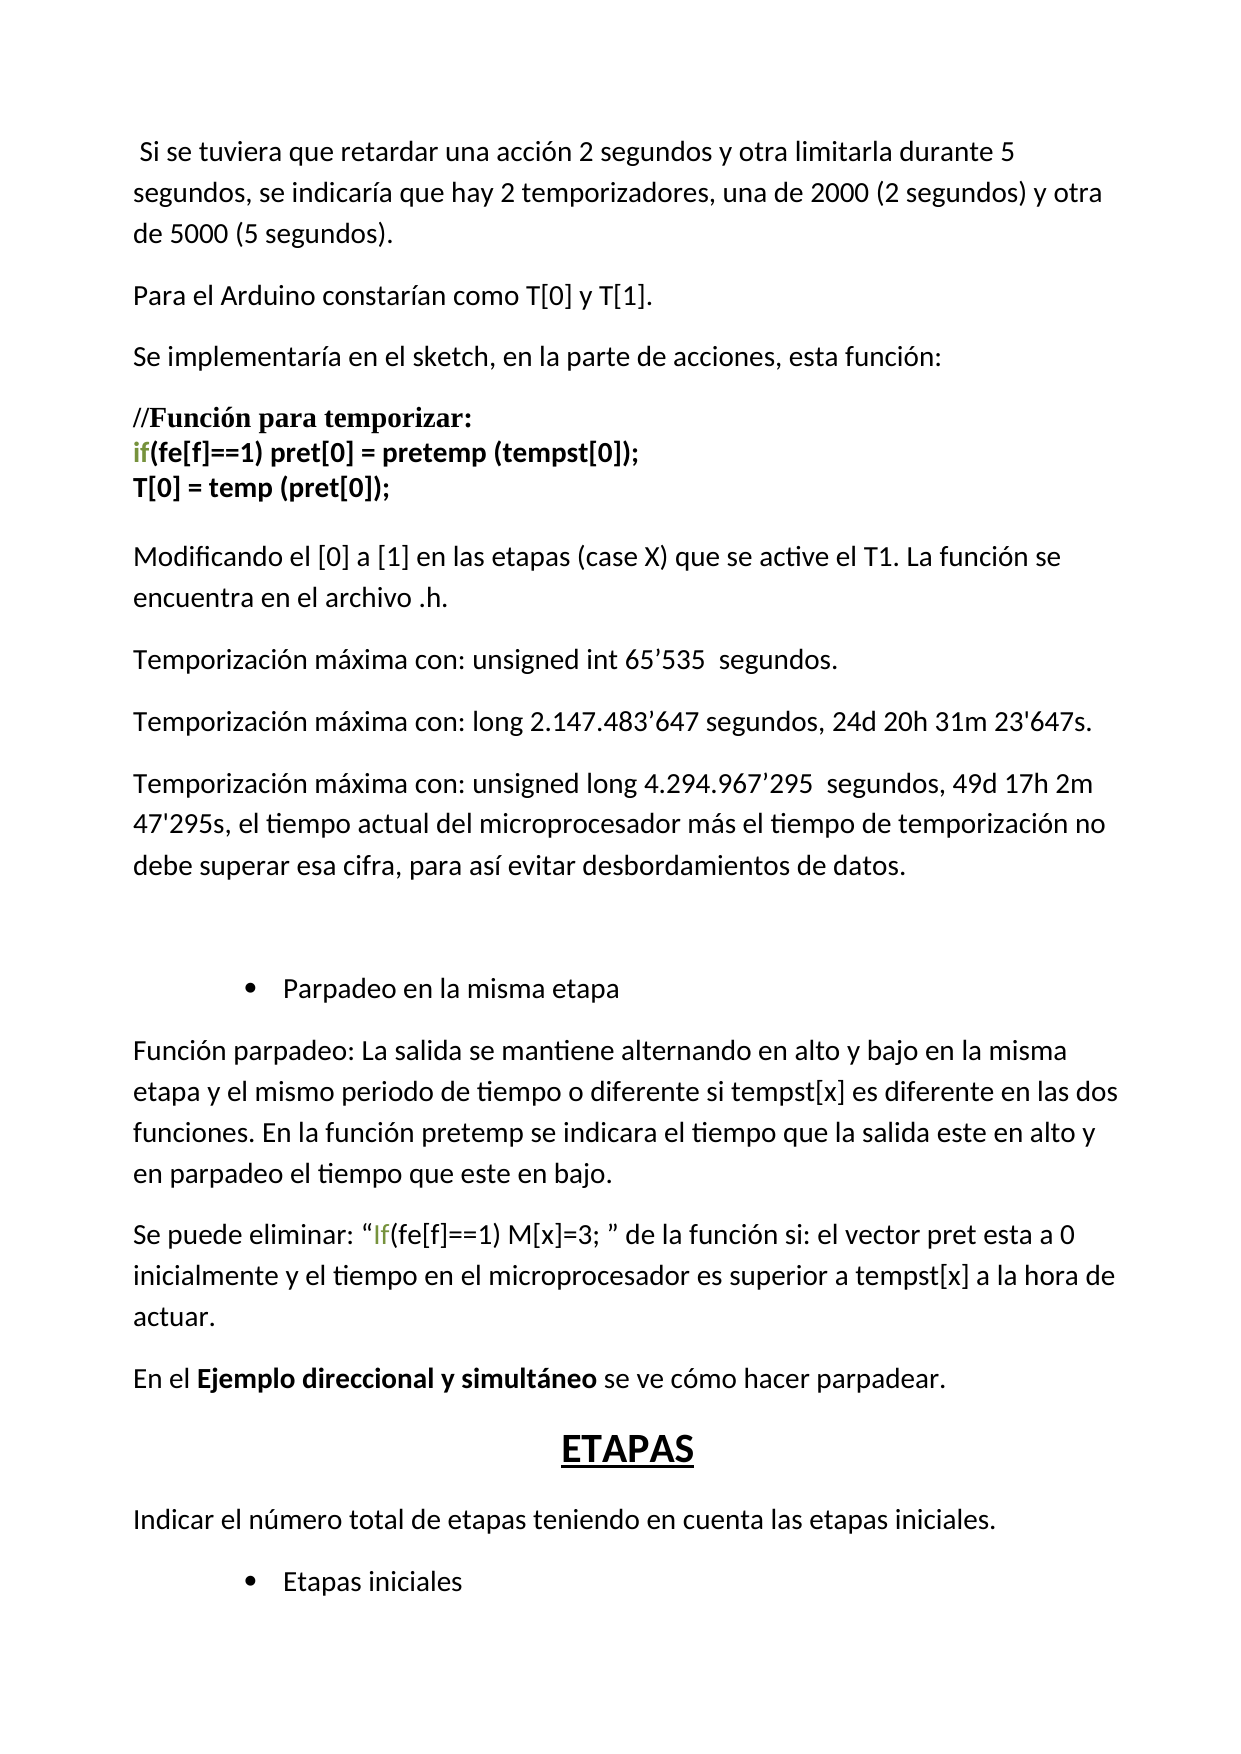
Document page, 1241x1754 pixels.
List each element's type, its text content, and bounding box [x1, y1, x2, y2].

text Temporización máxima con: unsigned long 4.294.967’295 segundos, 49d 17h 2m 47'295s, el tiempo actual del microprocesador más el tiempo de temporización no debe superar esa cifra, para así evitar desbordamientos de datos. [133, 765, 1122, 882]
text Temporización máxima con: long 2.147.483’647 segundos, 24d 20h 31m 23'647s. [133, 703, 1122, 738]
text En el Ejemplo direccional y simultáneo se ve cómo hacer parpadear. [133, 1360, 1122, 1396]
text //Función para temporizar: [133, 400, 1122, 434]
list Parpadeo en la misma etapa [245, 970, 1122, 1006]
text Función parpadeo: La salida se mantiene alternando en alto y bajo en la misma etapa y el mismo periodo de tiempo o diferente si tempst[x] es diferente en las dos funciones. En la función pretemp se indicara el tiempo que la salida este en alto y en parpadeo el tiempo que este en bajo. [133, 1032, 1122, 1190]
text Si se tuviera que retardar una acción 2 segundos y otra limitarla durante 5 segundos, se indicaría que hay 2 temporizadores, una de 2000 (2 segundos) y otra de 5000 (5 segundos). [133, 133, 1122, 250]
text Se puede eliminar: “If(fe[f]==1) M[x]=3; ” de la función si: el vector pret esta a 0 inicialmente y el tiempo en el microprocesador es superior a tempst[x] a la hora de actuar. [133, 1216, 1122, 1334]
text Para el Arduino constarían como T[0] y T[1]. [133, 277, 1122, 312]
text Modificando el [0] a [1] en las etapas (case X) que se active el T1. La función se encuentra en el archivo .h. [133, 538, 1122, 615]
text Se implementaría en el sketch, en la parte de acciones, esta función: [133, 338, 1122, 374]
text T[0] = temp (pret[0]); [133, 469, 1122, 505]
text if(fe[f]==1) pret[0] = pretemp (tempst[0]); [133, 434, 1122, 469]
text Temporización máxima con: unsigned int 65’535 segundos. [133, 641, 1122, 677]
text ETAPAS [133, 1422, 1122, 1473]
list Etapas iniciales [245, 1563, 1122, 1598]
text Indicar el número total de etapas teniendo en cuenta las etapas iniciales. [133, 1501, 1122, 1537]
